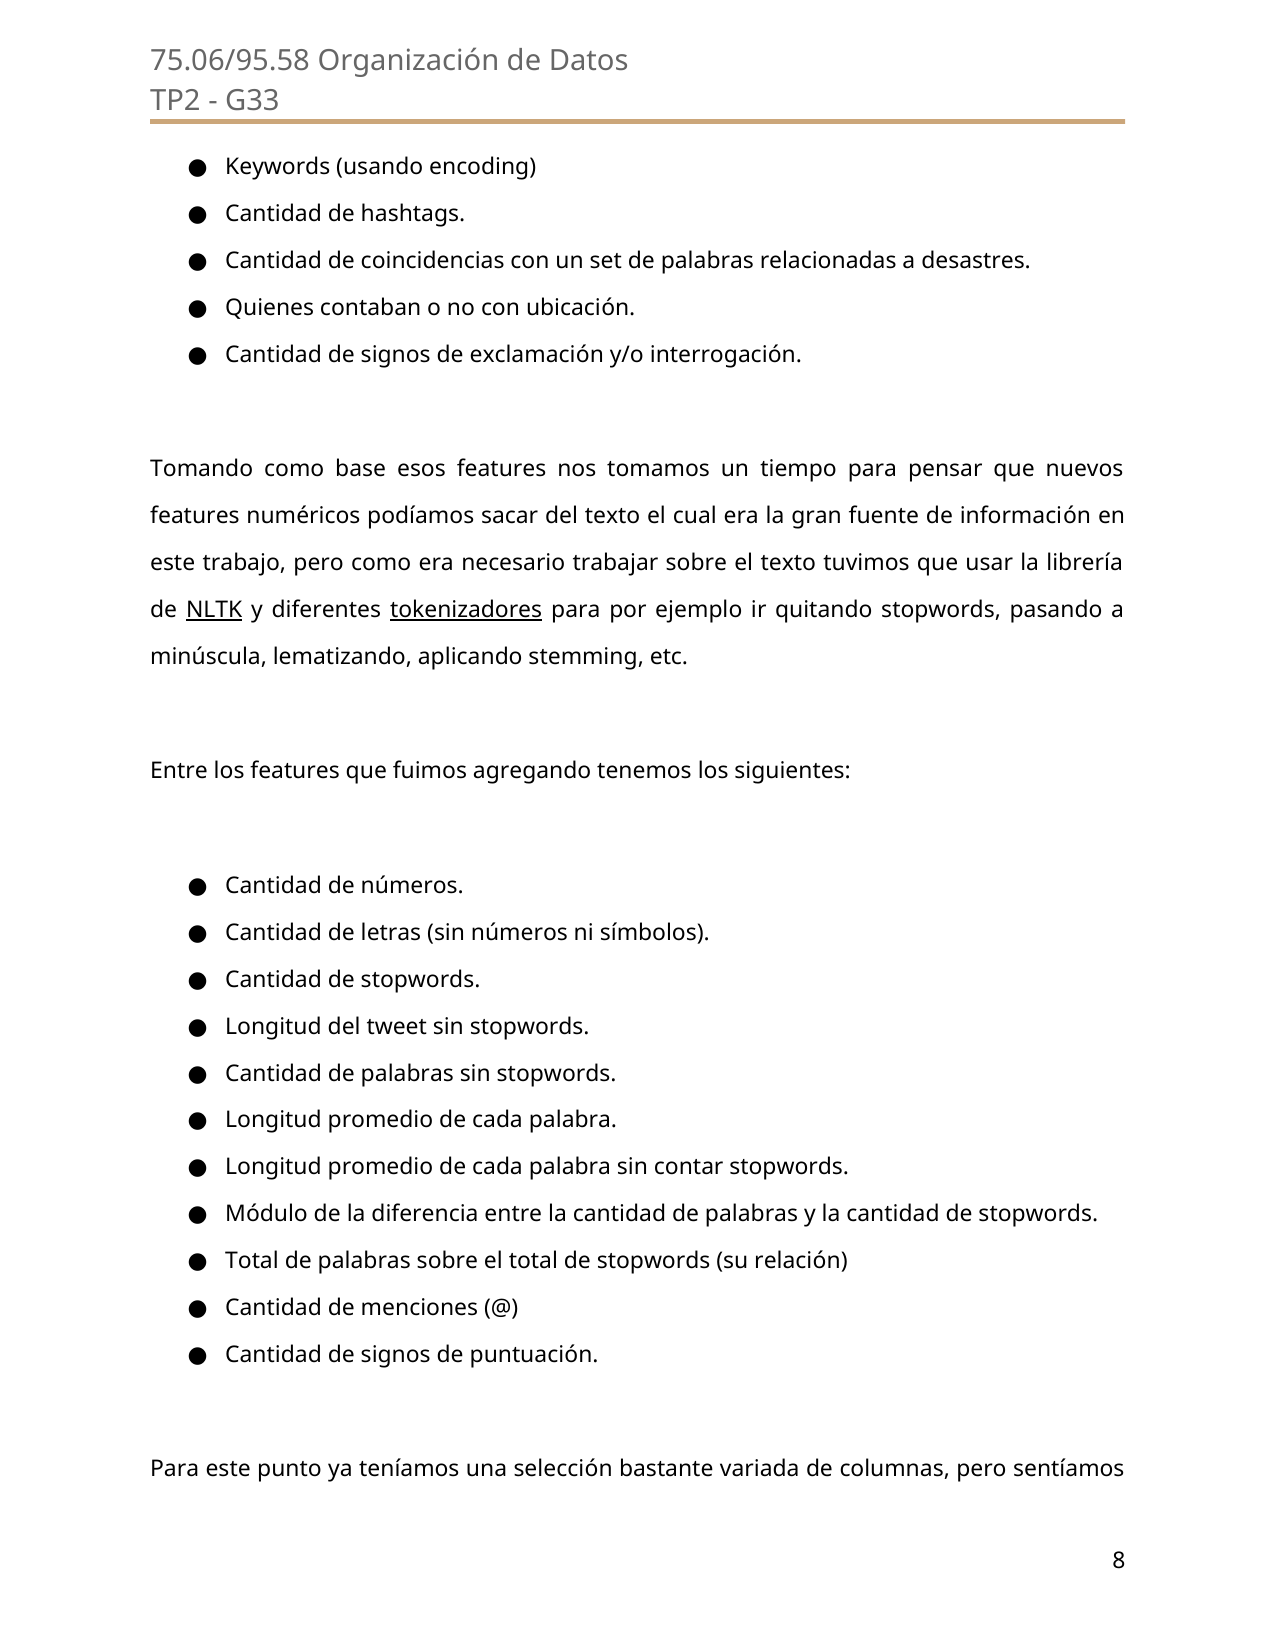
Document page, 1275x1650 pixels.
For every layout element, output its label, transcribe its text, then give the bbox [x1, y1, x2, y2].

text Entre los features que fuimos agregando tenemos los siguientes: [150, 754, 1125, 786]
list Longitud del tweet sin stopwords. [187, 1010, 1125, 1041]
list Quienes contaban o no con ubicación. [187, 291, 1125, 322]
text Tomando como base esos features nos tomamos un tiempo para pensar que nuevos features numéricos podíamos sacar del texto el cual era la gran fuente de información en este trabajo, pero como era necesario trabajar sobre el texto tuvimos que usar la librería de NLTK y diferentes tokenizadores para por ejemplo ir quitando stopwords, pasando a minúscula, lematizando, aplicando stemming, etc. [150, 452, 1125, 671]
list Keywords (usando encoding) [187, 150, 1125, 182]
list Cantidad de palabras sin stopwords. [187, 1057, 1125, 1088]
list Cantidad de stopwords. [187, 963, 1125, 994]
list Cantidad de letras (sin números ni símbolos). [187, 916, 1125, 947]
list Longitud promedio de cada palabra sin contar stopwords. [187, 1150, 1125, 1182]
list Total de palabras sobre el total de stopwords (su relación) [187, 1244, 1125, 1275]
list Cantidad de signos de puntuación. [187, 1338, 1125, 1369]
list Cantidad de signos de exclamación y/o interrogación. [187, 338, 1125, 369]
list Cantidad de números. [187, 869, 1125, 900]
text Para este punto ya teníamos una selección bastante variada de columnas, pero sentíamos [150, 1452, 1125, 1484]
list Cantidad de coincidencias con un set de palabras relacionadas a desastres. [187, 244, 1125, 275]
picture [150, 119, 1125, 124]
list Cantidad de hashtags. [187, 197, 1125, 228]
list Cantidad de menciones (@) [187, 1291, 1125, 1322]
list Módulo de la diferencia entre la cantidad de palabras y la cantidad de stopwords. [187, 1197, 1125, 1228]
list Longitud promedio de cada palabra. [187, 1103, 1125, 1135]
